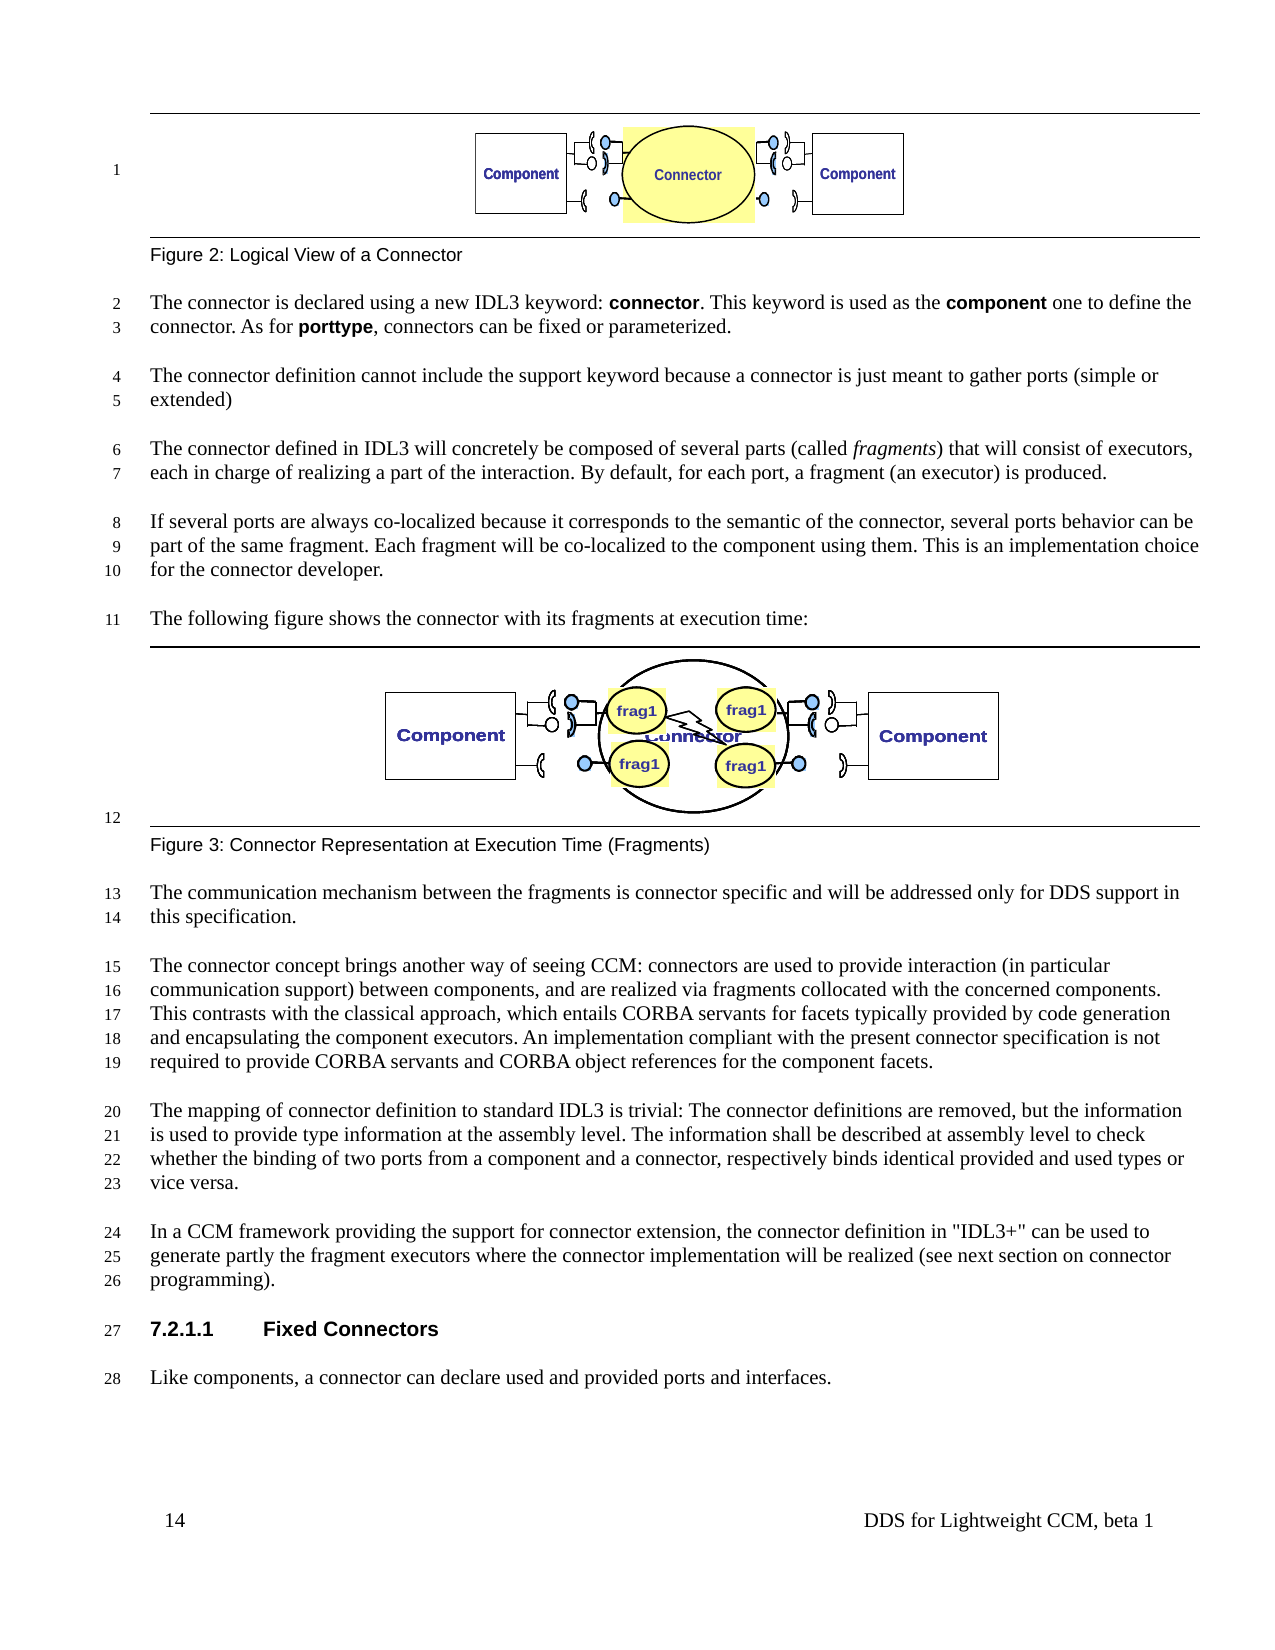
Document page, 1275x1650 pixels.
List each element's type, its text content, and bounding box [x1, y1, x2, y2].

text Figure 3: Connector Representation at Execution Time (Fragments) [150, 833, 1200, 855]
text The connector is declared using a new IDL3 keyword: connector. This keyword is used as the component one to define the connector. As for porttype, connectors can be fixed or parameterized. [150, 290, 1200, 338]
text If several ports are always co-localized because it corresponds to the semantic of the connector, several ports behavior can be part of the same fragment. Each fragment will be co-localized to the component using them. This is an implementation choice for the connector developer. [150, 509, 1200, 581]
text The connector definition cannot include the support keyword because a connector is just meant to gather ports (simple or extended) [150, 363, 1200, 411]
text In a CCM framework providing the support for connector extension, the connector definition in "IDL3+" can be used to generate partly the fragment executors where the connector implementation will be realized (see next section on connector programming). [150, 1219, 1200, 1291]
text The connector concept brings another way of seeing CCM: connectors are used to provide interaction (in particular communication support) between components, and are realized via fragments collocated with the concerned components. This contrasts with the classical approach, which entails CORBA servants for facets typically provided by code generation and encapsulating the component executors. An implementation compliant with the present connector specification is not required to provide CORBA servants and CORBA object references for the component facets. [150, 953, 1200, 1073]
text The connector defined in IDL3 will concretely be composed of several parts (called fragments) that will consist of executors, each in charge of realizing a part of the interaction. By default, for each port, a fragment (an executor) is produced. [150, 436, 1200, 484]
text The communication mechanism between the fragments is connector specific and will be addressed only for DDS support in this specification. [150, 880, 1200, 928]
subtitle Fixed Connectors [150, 1317, 1200, 1341]
text The following figure shows the connector with its fragments at execution time: [150, 606, 1200, 630]
text The mapping of connector definition to standard IDL3 is trivial: The connector definitions are removed, but the information is used to provide type information at the assembly level. The information shall be described at assembly level to check whether the binding of two ports from a component and a connector, respectively binds identical provided and used types or vice versa. [150, 1098, 1200, 1194]
text Like components, a connector can declare used and provided ports and interfaces. [150, 1365, 1200, 1389]
text Figure 2: Logical View of a Connector [150, 244, 1200, 265]
